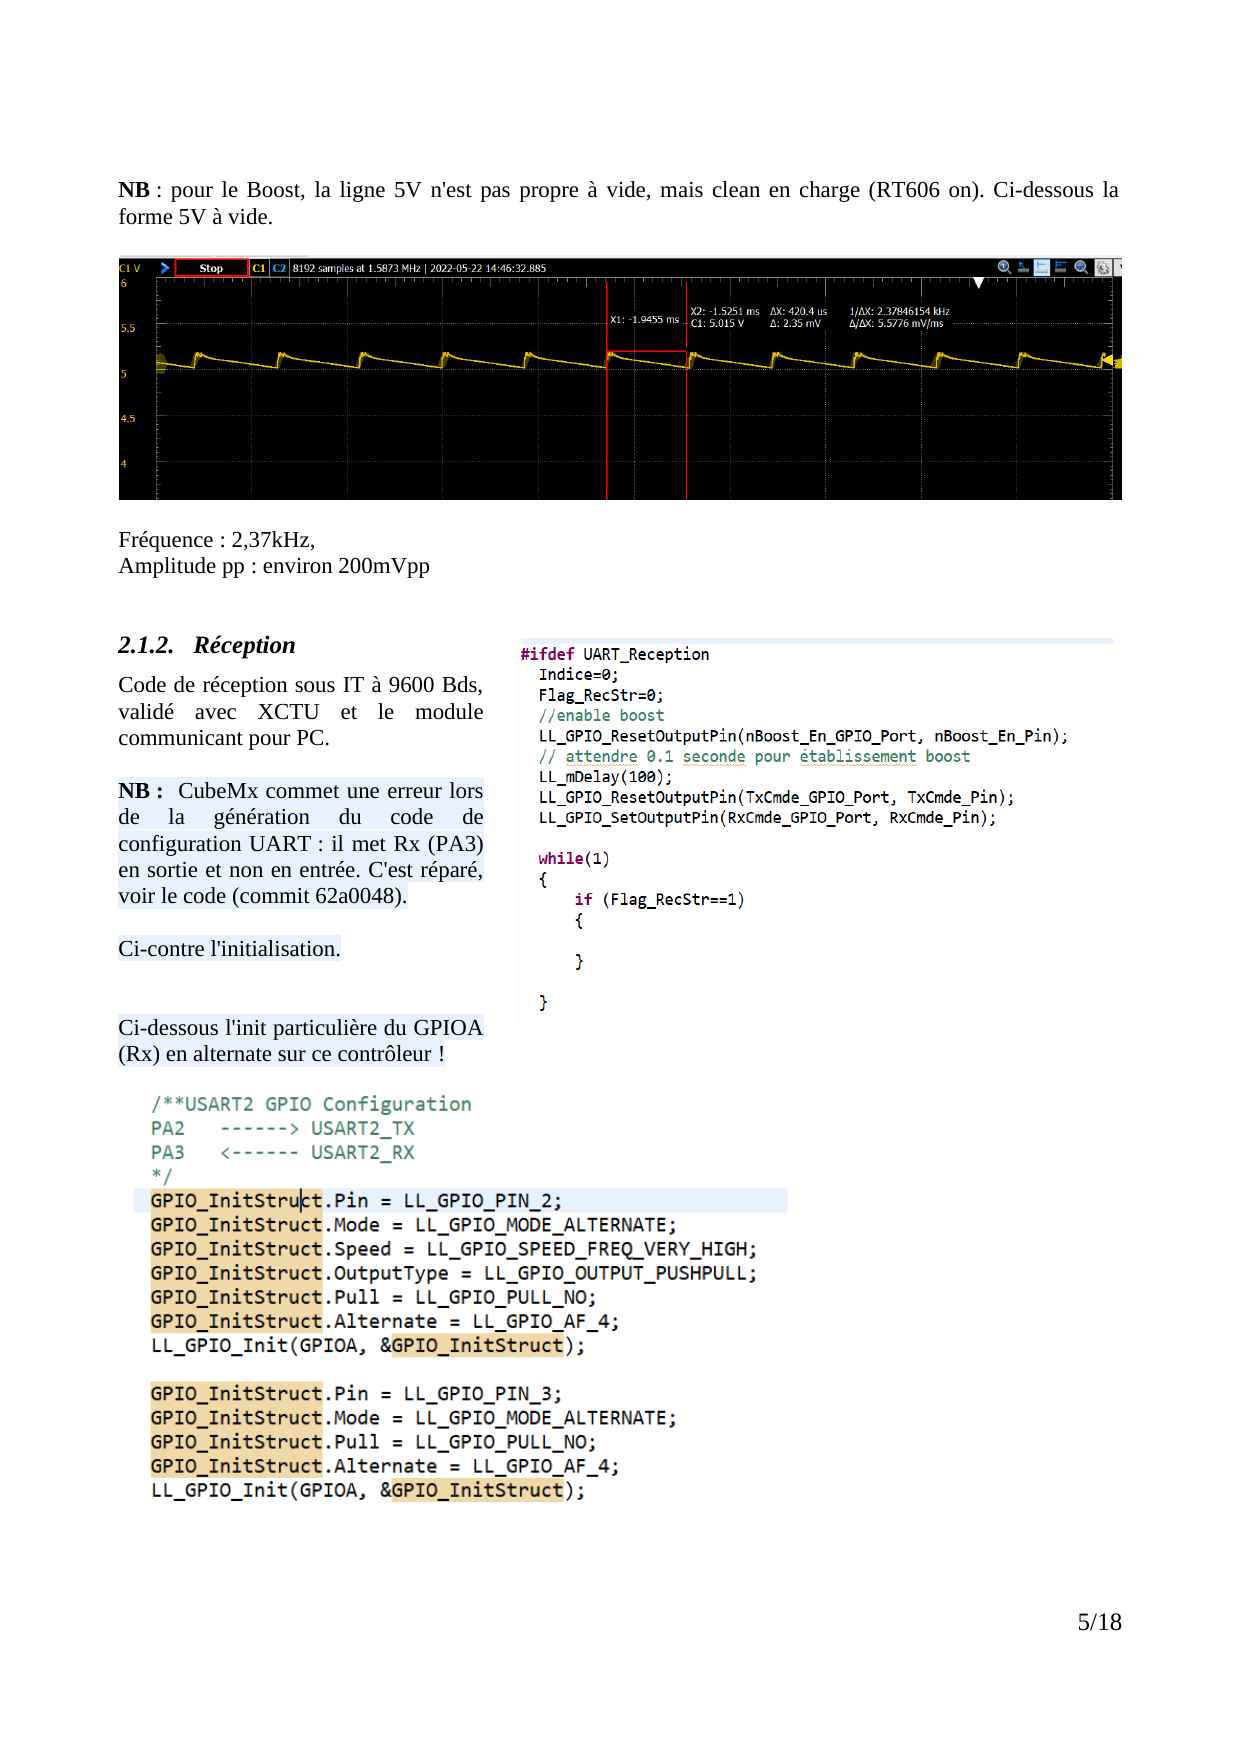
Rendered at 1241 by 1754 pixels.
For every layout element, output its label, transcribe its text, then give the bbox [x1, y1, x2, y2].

text NB : pour le Boost, la ligne 5V n'est pas propre à vide, mais clean en charge (RT606 on). Ci-dessous la forme 5V à vide. [118, 176, 1122, 229]
text Code de réception sous IT à 9600 Bds, validé avec XCTU et le module communicant pour PC. [118, 671, 513, 751]
text Ci-contre l'initialisation. [118, 935, 513, 961]
text NB : CubeMx commet une erreur lors de la génération du code de configuration UART : il met Rx (PA3) en sortie et non en entrée. C'est réparé, voir le code (commit 62a0048). [118, 777, 513, 909]
text Ci-dessous l'init particulière du GPIOA (Rx) en alternate sur ce contrôleur ! [118, 1014, 1122, 1067]
text Amplitude pp : environ 200mVpp [118, 552, 1122, 579]
subtitle Réception [118, 630, 1122, 659]
text Fréquence : 2,37kHz, [118, 526, 1122, 552]
